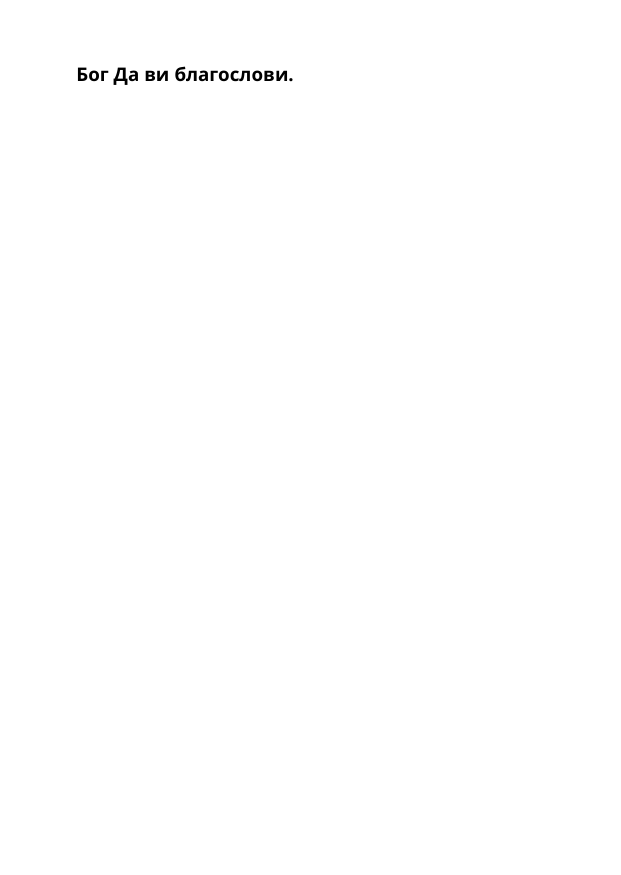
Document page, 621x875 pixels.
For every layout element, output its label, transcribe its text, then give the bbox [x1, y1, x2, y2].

text Бог Да ви благослови. [76, 62, 535, 87]
